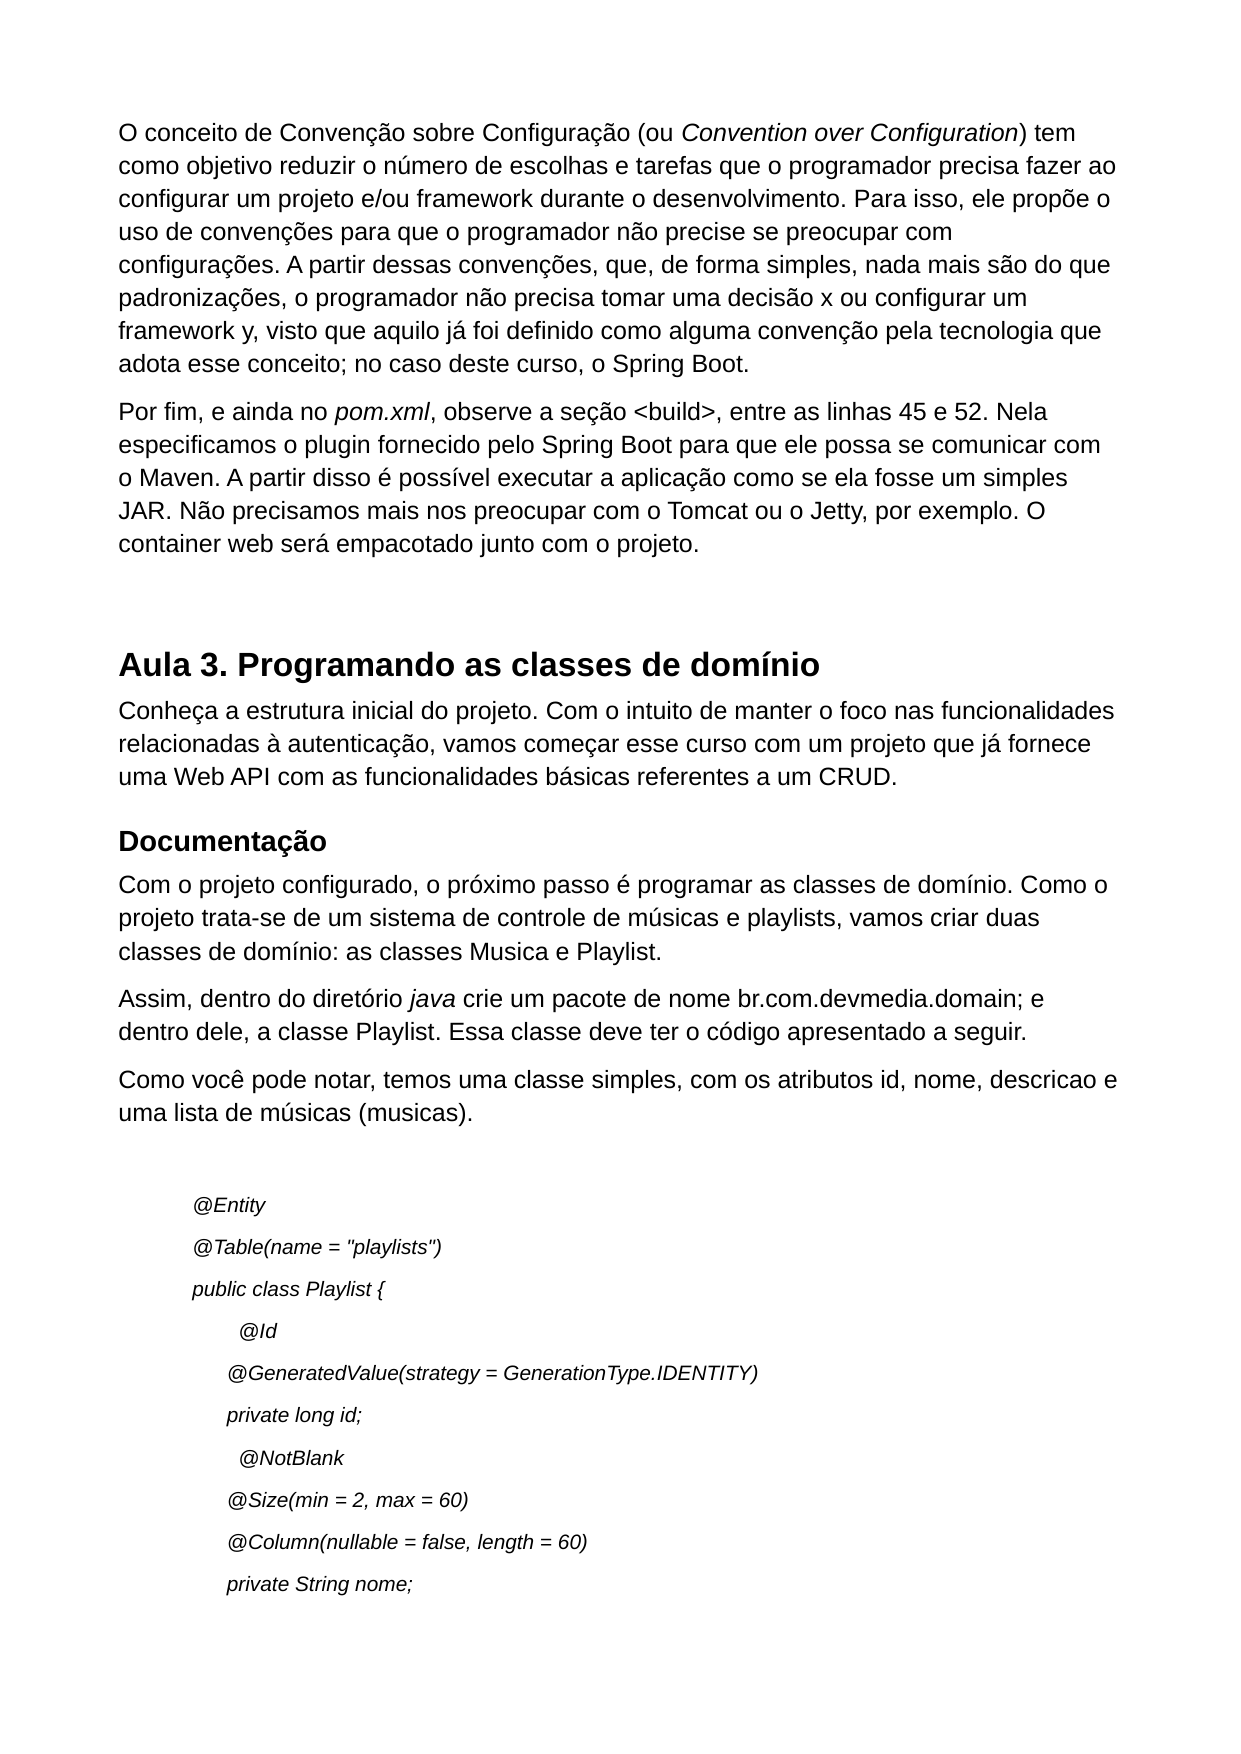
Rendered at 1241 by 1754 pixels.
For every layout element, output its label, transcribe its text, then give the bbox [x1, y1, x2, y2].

text O conceito de Convenção sobre Configuração (ou Convention over Configuration) tem como objetivo reduzir o número de escolhas e tarefas que o programador precisa fazer ao configurar um projeto e/ou framework durante o desenvolvimento. Para isso, ele propõe o uso de convenções para que o programador não precise se preocupar com configurações. A partir dessas convenções, que, de forma simples, nada mais são do que padronizações, o programador não precisa tomar uma decisão x ou configurar um framework y, visto que aquilo já foi definido como alguma convenção pela tecnologia que adota esse conceito; no caso deste curso, o Spring Boot. [118, 118, 1122, 378]
text public class Playlist { [192, 1277, 1122, 1301]
text @GeneratedValue(strategy = GenerationType.IDENTITY) [192, 1361, 1122, 1385]
text @NotBlank [192, 1445, 1122, 1469]
text Como você pode notar, temos uma classe simples, com os atributos id, nome, descricao e uma lista de músicas (musicas). [118, 1065, 1122, 1126]
text @Size(min = 2, max = 60) [192, 1487, 1122, 1511]
text private long id; [192, 1403, 1122, 1427]
subtitle Documentação [118, 824, 1122, 858]
text Conheça a estrutura inicial do projeto. Com o intuito de manter o foco nas funcionalidades relacionadas à autenticação, vamos começar esse curso com um projeto que já fornece uma Web API com as funcionalidades básicas referentes a um CRUD. [118, 696, 1122, 791]
text @Id [192, 1319, 1122, 1343]
text Assim, dentro do diretório java crie um pacote de nome br.com.devmedia.domain; e dentro dele, a classe Playlist. Essa classe deve ter o código apresentado a seguir. [118, 984, 1122, 1046]
text private String nome; [192, 1572, 1122, 1596]
text Com o projeto configurado, o próximo passo é programar as classes de domínio. Como o projeto trata-se de um sistema de controle de músicas e playlists, vamos criar duas classes de domínio: as classes Musica e Playlist. [118, 870, 1122, 965]
text @Table(name = "playlists") [192, 1235, 1122, 1259]
subtitle Aula 3. Programando as classes de domínio [118, 645, 1122, 684]
text Por fim, e ainda no pom.xml, observe a seção <build>, entre as linhas 45 e 52. Nela especificamos o plugin fornecido pelo Spring Boot para que ele possa se comunicar com o Maven. A partir disso é possível executar a aplicação como se ela fosse um simples JAR. Não precisamos mais nos preocupar com o Tomcat ou o Jetty, por exemplo. O container web será empacotado junto com o projeto. [118, 397, 1122, 558]
text @Entity [192, 1193, 1122, 1217]
text @Column(nullable = false, length = 60) [192, 1529, 1122, 1553]
